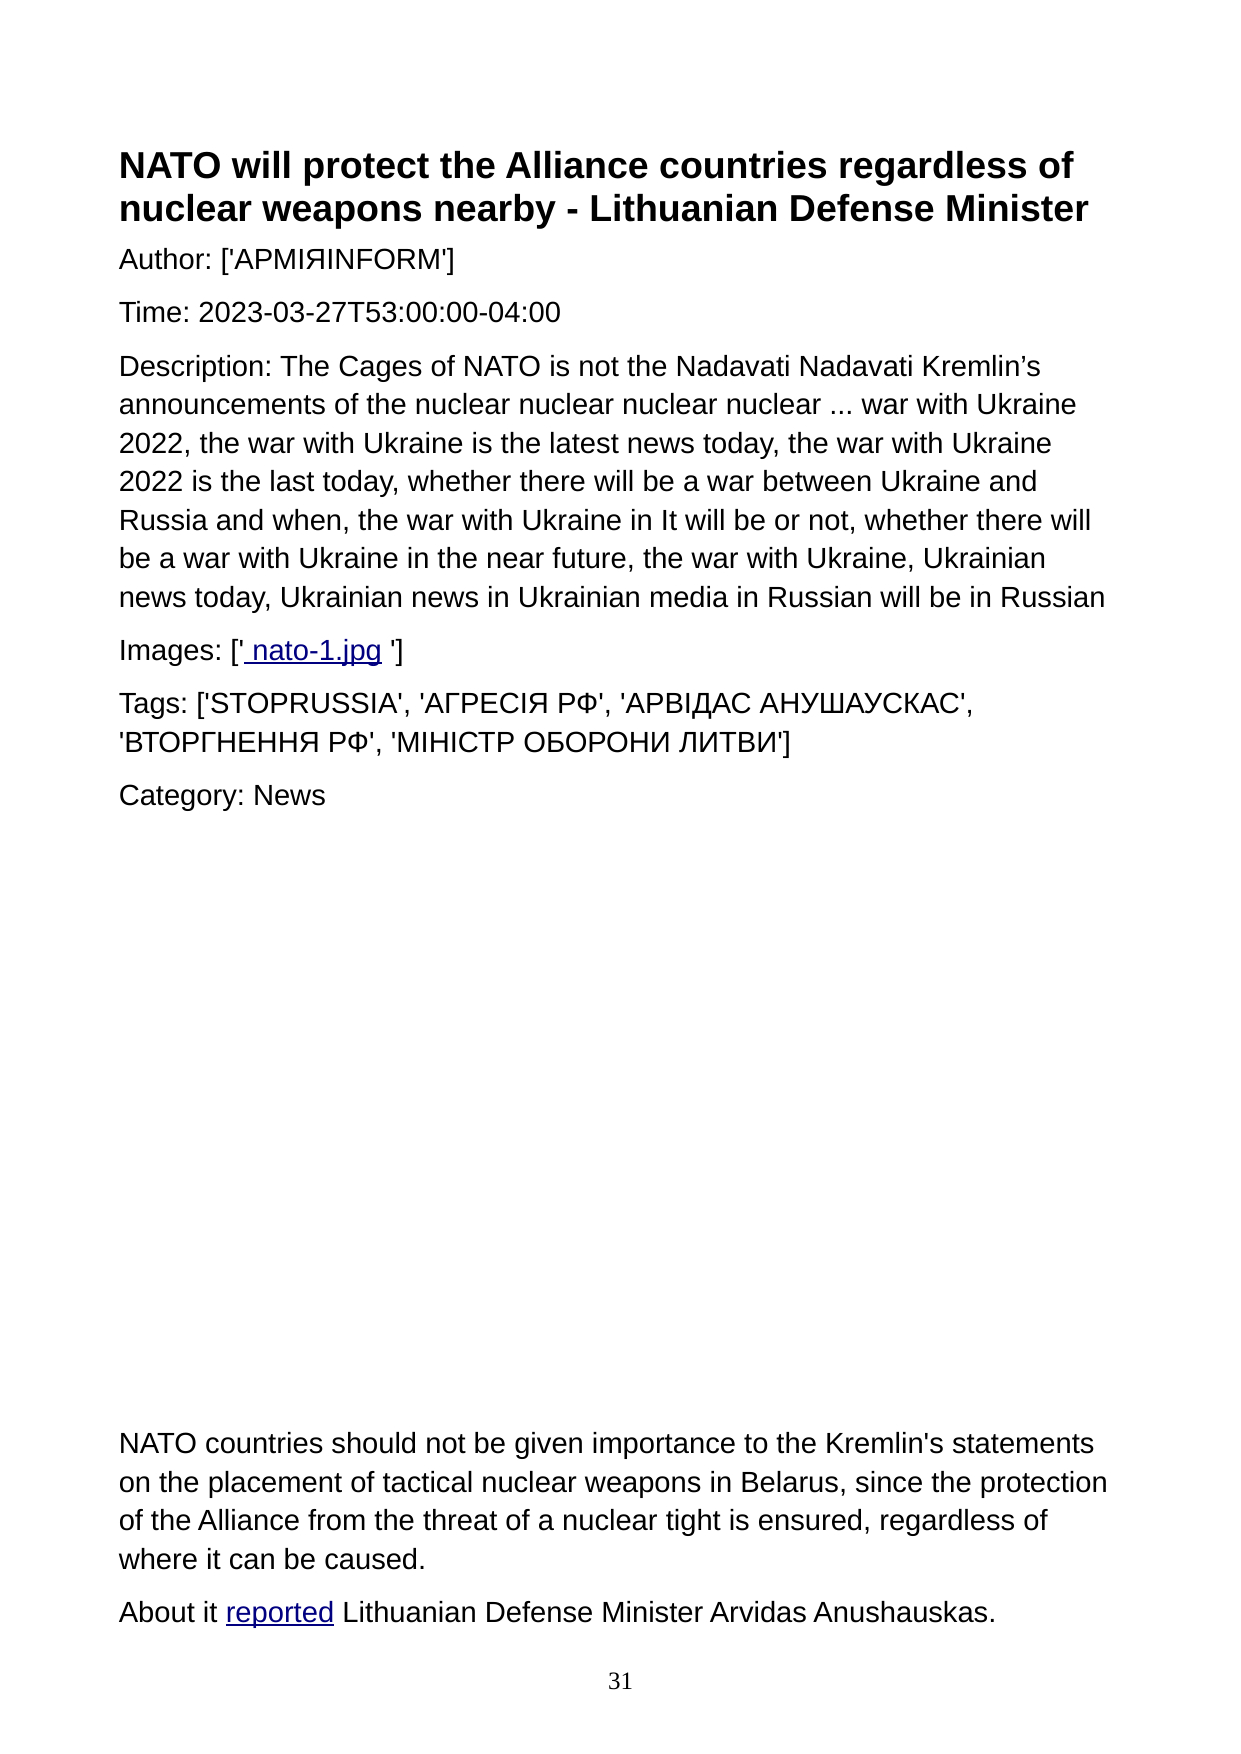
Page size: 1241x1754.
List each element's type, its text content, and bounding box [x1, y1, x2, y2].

text NATO countries should not be given importance to the Kremlin's statements on the placement of tactical nuclear weapons in Belarus, since the protection of the Alliance from the threat of a nuclear tight is ensured, regardless of where it can be caused. [118, 831, 1122, 1575]
text Description: The Cages of NATO is not the Nadavati Nadavati Kremlin’s announcements of the nuclear nuclear nuclear nuclear ... war with Ukraine 2022, the war with Ukraine is the latest news today, the war with Ukraine 2022 is the last today, whether there will be a war between Ukraine and Russia and when, the war with Ukraine in It will be or not, whether there will be a war with Ukraine in the near future, the war with Ukraine, Ukrainian news today, Ukrainian news in Ukrainian media in Russian will be in Russian [118, 348, 1122, 613]
text Time: 2023-03-27T53:00:00-04:00 [118, 295, 1122, 329]
text Author: ['АРМІЯINFORM'] [118, 242, 1122, 276]
text Category: News [118, 778, 1122, 811]
subtitle NATO will protect the Alliance countries regardless of nuclear weapons nearby - Lithuanian Defense Minister [118, 143, 1122, 230]
text Tags: ['STOPRUSSIA', 'АГРЕСІЯ РФ', 'АРВІДАС АНУШАУСКАС', 'ВТОРГНЕННЯ РФ', 'МІНІСТР ОБОРОНИ ЛИТВИ'] [118, 686, 1122, 758]
text About it reported Lithuanian Defense Minister Arvidas Anushauskas. [118, 1595, 1122, 1628]
text Images: [' nato-1.jpg '] [118, 633, 1122, 666]
